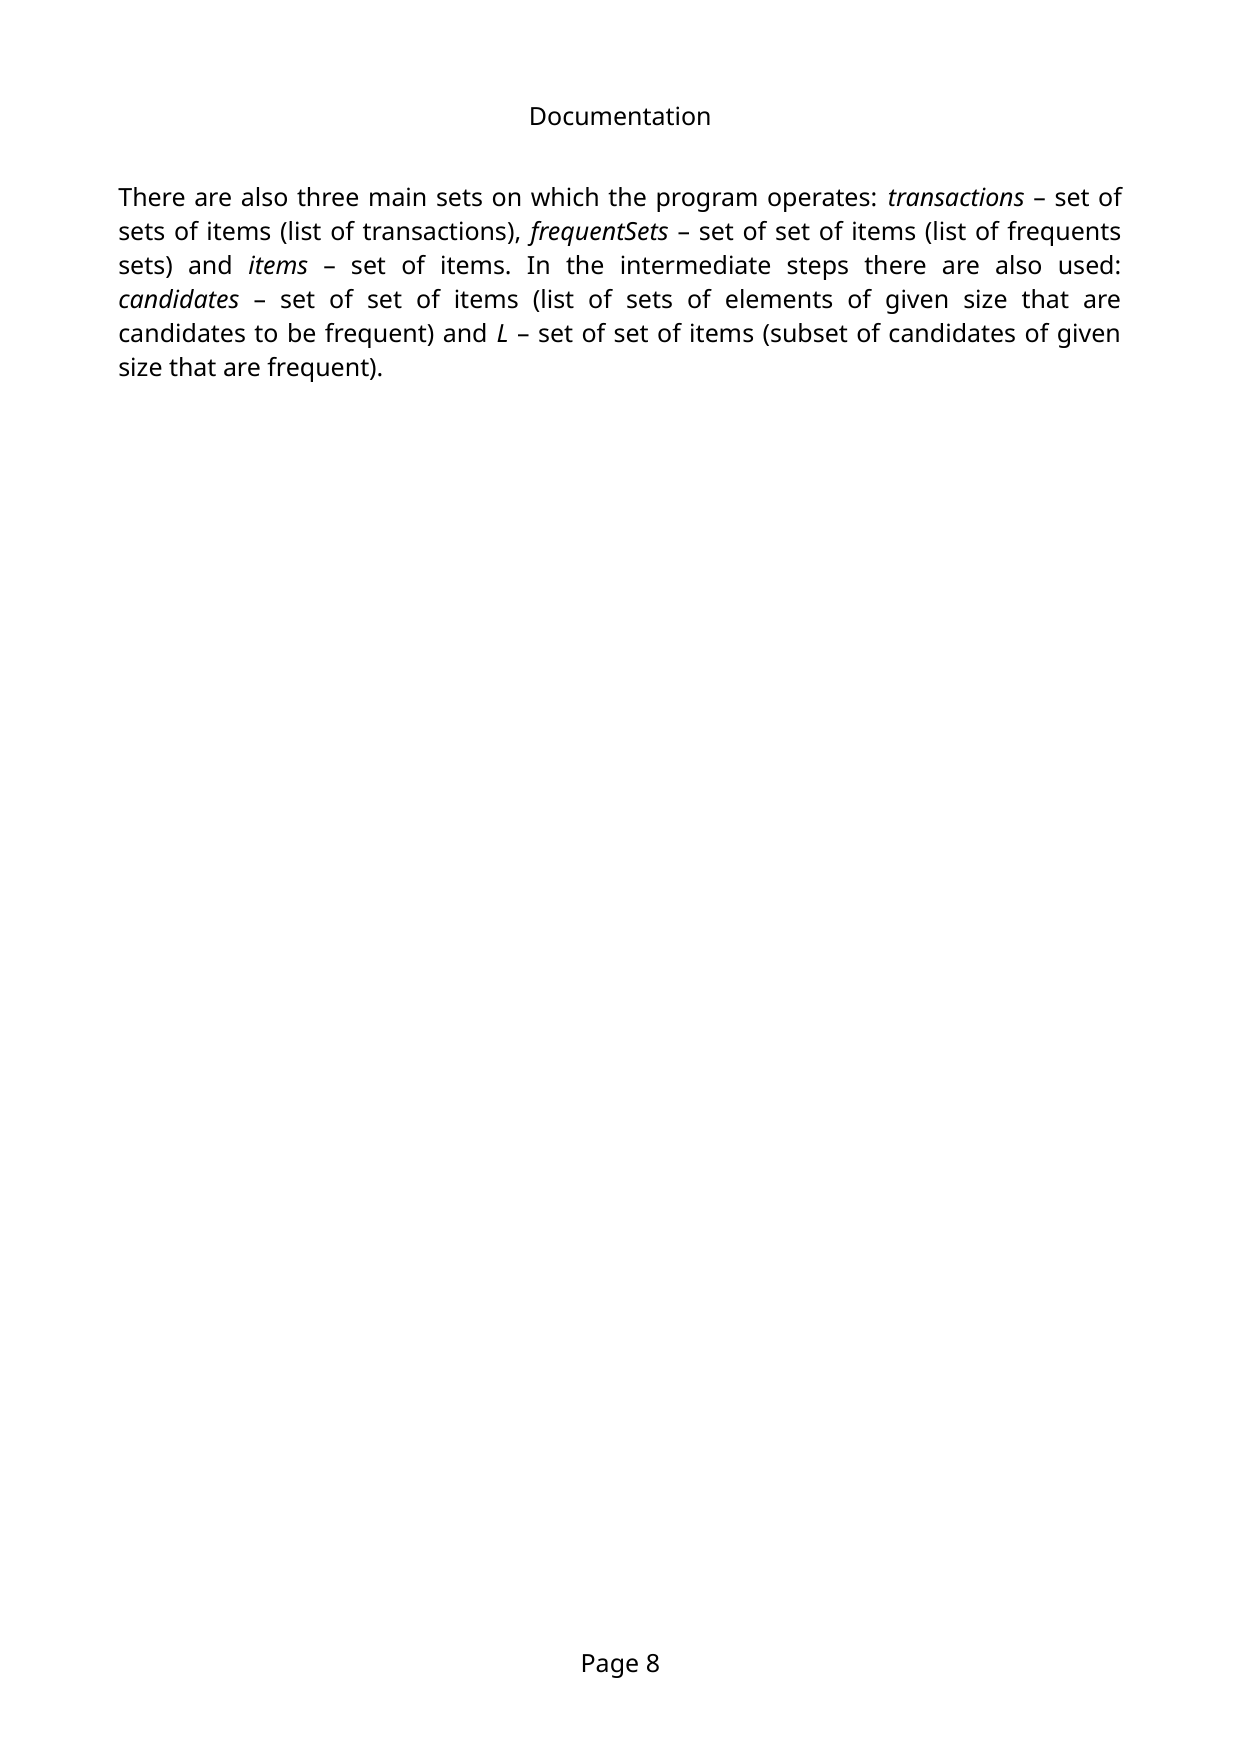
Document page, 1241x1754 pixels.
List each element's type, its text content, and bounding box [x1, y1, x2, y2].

text There are also three main sets on which the program operates: transactions – set of sets of items (list of transactions), frequentSets – set of set of items (list of frequents sets) and items – set of items. In the intermediate steps there are also used: candidates – set of set of items (list of sets of elements of given size that are candidates to be frequent) and L – set of set of items (subset of candidates of given size that are frequent). [118, 179, 1122, 384]
